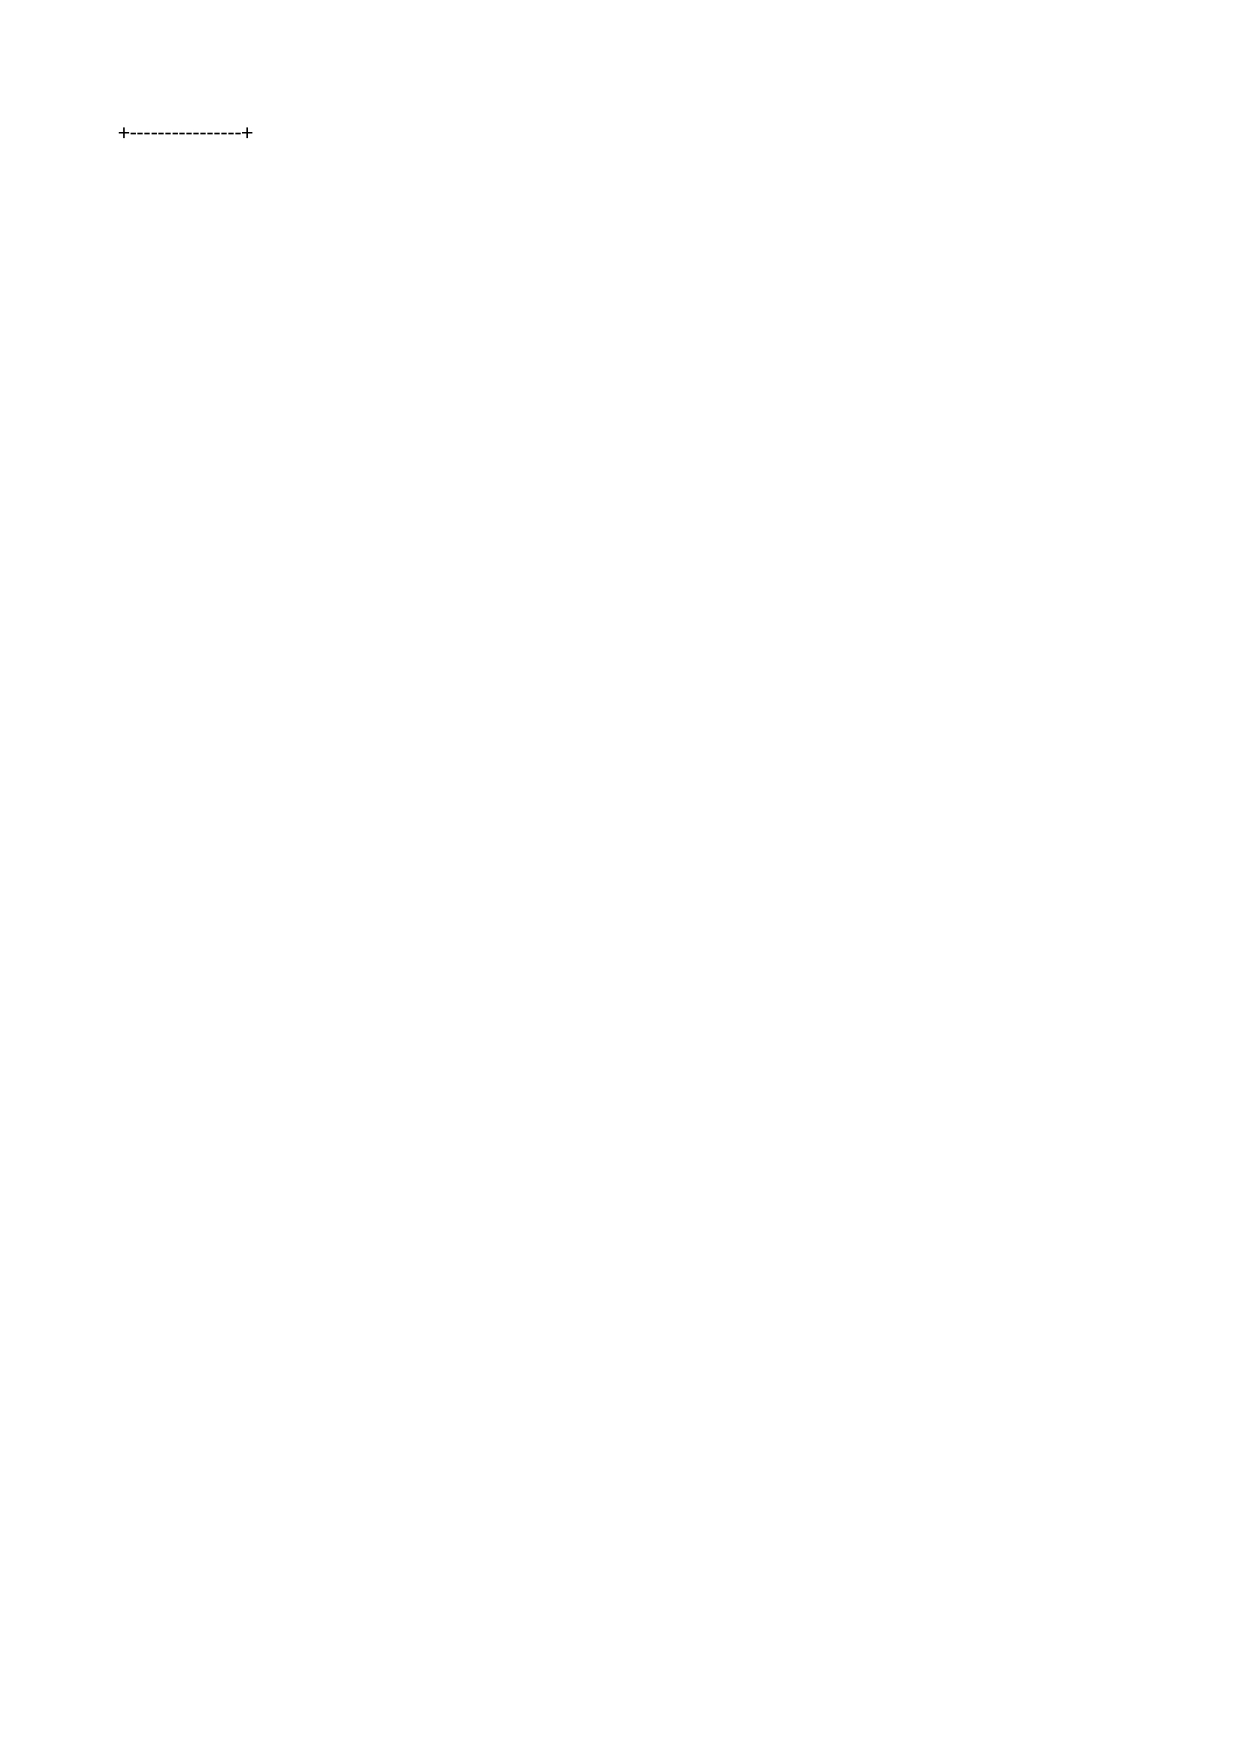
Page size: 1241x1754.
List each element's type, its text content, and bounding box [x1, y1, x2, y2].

text +----------------+ [118, 118, 1122, 146]
